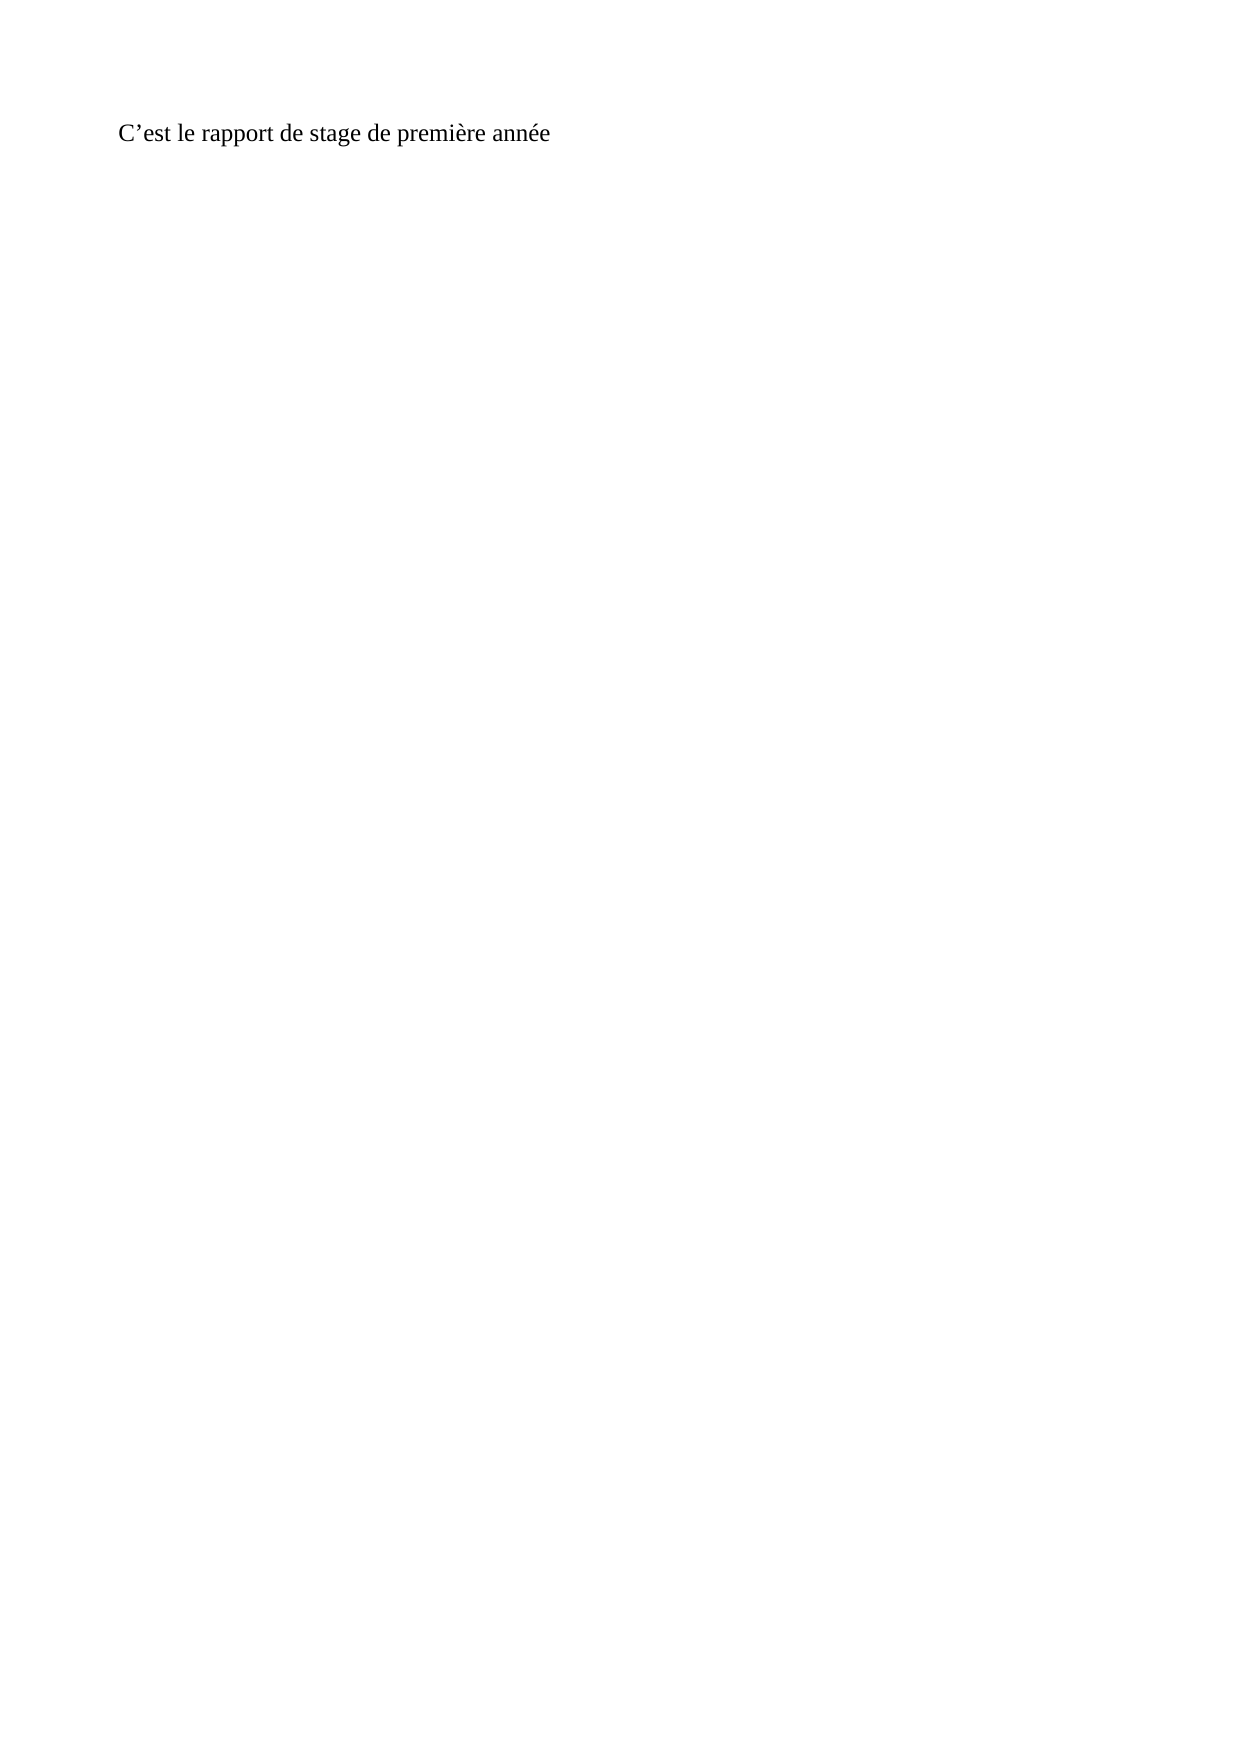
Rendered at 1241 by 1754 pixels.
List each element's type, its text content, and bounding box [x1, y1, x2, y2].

text C’est le rapport de stage de première année [118, 118, 1122, 147]
